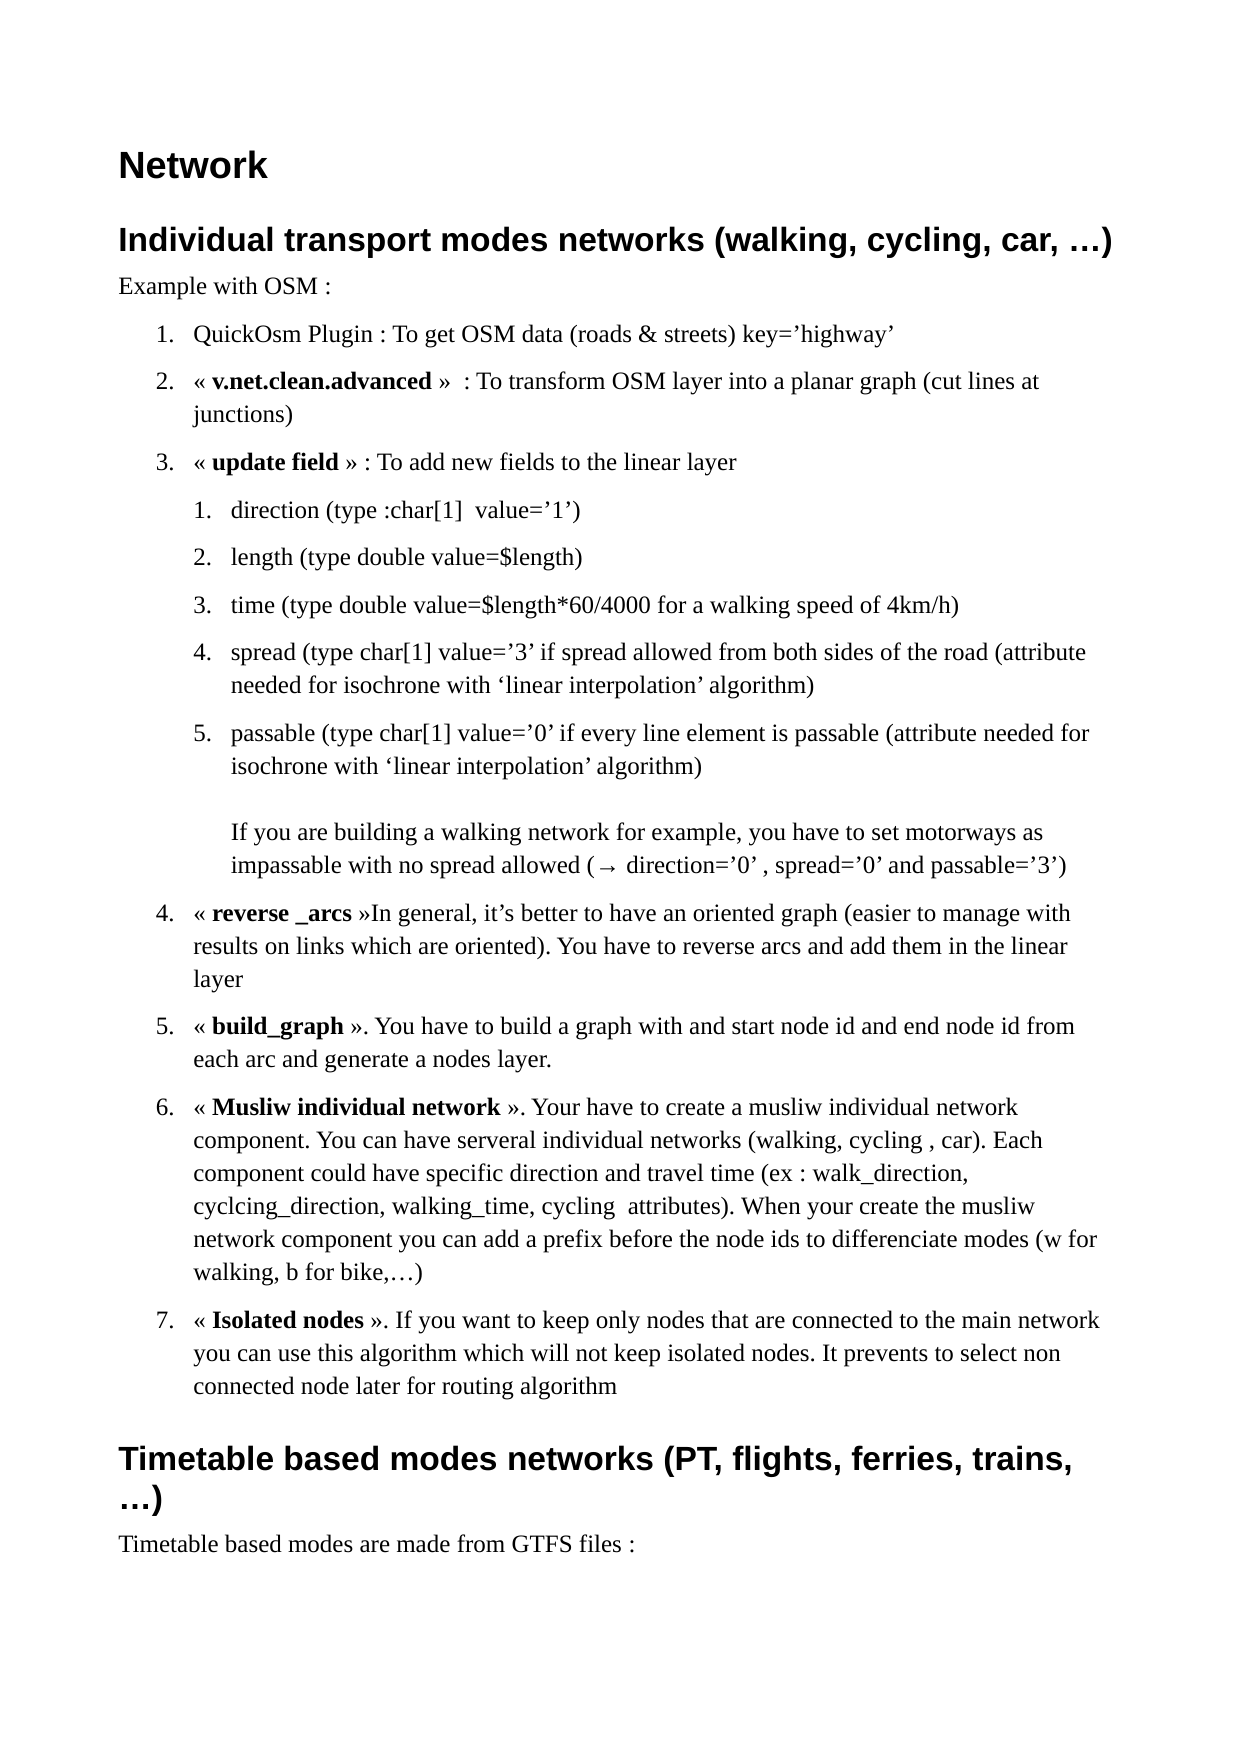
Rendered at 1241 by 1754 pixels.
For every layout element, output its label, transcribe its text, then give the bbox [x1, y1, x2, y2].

list direction (type :char[1] value=’1’) [193, 495, 1122, 523]
subtitle Timetable based modes networks (PT, flights, ferries, trains, …) [118, 1439, 1122, 1517]
list « v.net.clean.advanced » : To transform OSM layer into a planar graph (cut lines at junctions) [156, 366, 1122, 428]
list passable (type char[1] value=’0’ if every line element is passable (attribute needed for isochrone with ‘linear interpolation’ algorithm) If you are building a walking network for example, you have to set motorways as impassable with no spread allowed (→ direction=’0’ , spread=’0’ and passable=’3’) [193, 718, 1122, 879]
list « update field » : To add new fields to the linear layer [156, 447, 1122, 476]
list « Isolated nodes ». If you want to keep only nodes that are connected to the main network you can use this algorithm which will not keep isolated nodes. It prevents to select non connected node later for routing algorithm [156, 1305, 1122, 1399]
subtitle Network [118, 143, 1122, 187]
list QuickOsm Plugin : To get OSM data (roads & streets) key=’highway’ [156, 319, 1122, 348]
list « build_graph ». You have to build a graph with and start node id and end node id from each arc and generate a nodes layer. [156, 1011, 1122, 1073]
list « reverse _arcs »In general, it’s better to have an oriented graph (easier to manage with results on links which are oriented). You have to reverse arcs and add them in the linear layer [156, 898, 1122, 993]
list « Musliw individual network ». Your have to create a musliw individual network component. You can have serveral individual networks (walking, cycling , car). Each component could have specific direction and travel time (ex : walk_direction, cyclcing_direction, walking_time, cycling attributes). When your create the musliw network component you can add a prefix before the node ids to differenciate modes (w for walking, b for bike,…) [156, 1092, 1122, 1286]
list spread (type char[1] value=’3’ if spread allowed from both sides of the road (attribute needed for isochrone with ‘linear interpolation’ algorithm) [193, 637, 1122, 699]
text Timetable based modes are made from GTFS files : [118, 1529, 1122, 1558]
subtitle Individual transport modes networks (walking, cycling, car, …) [118, 220, 1122, 259]
list time (type double value=$length*60/4000 for a walking speed of 4km/h) [193, 590, 1122, 619]
text Example with OSM : [118, 271, 1122, 300]
list length (type double value=$length) [193, 542, 1122, 571]
